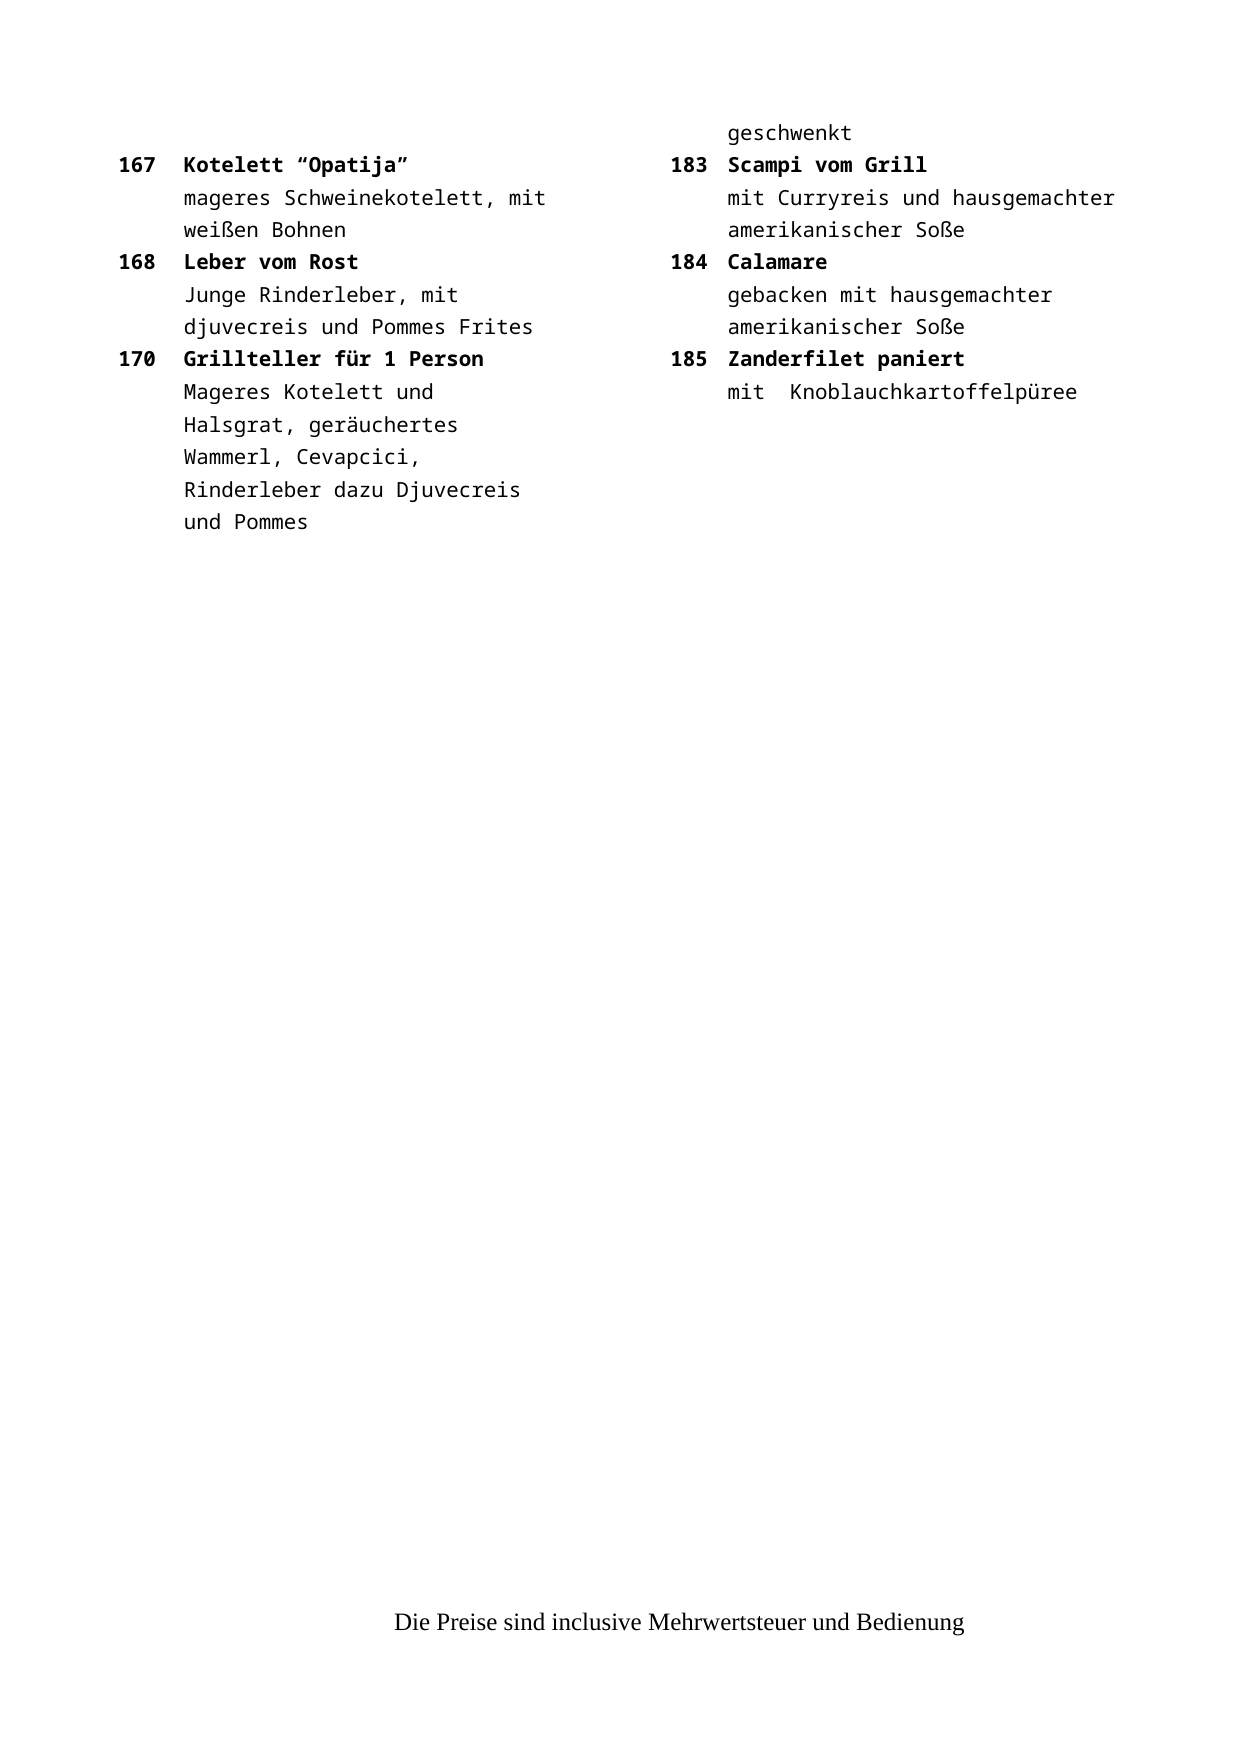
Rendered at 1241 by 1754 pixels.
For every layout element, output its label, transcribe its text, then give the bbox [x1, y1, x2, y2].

table_cell [550, 247, 670, 344]
table_cell [670, 118, 709, 150]
table_cell [165, 150, 184, 247]
table_cell Zanderfilet paniert mit Knoblauchkartoffelpüree [728, 345, 1121, 539]
table_cell [550, 118, 670, 150]
table_cell [1121, 247, 1240, 344]
table_cell [1121, 150, 1240, 247]
table_cell 184 [670, 247, 709, 344]
table_cell Kotelett “Opatija” mageres Schweinekotelett, mit weißen Bohnen [184, 150, 550, 247]
table_cell [550, 345, 670, 539]
table_cell [1121, 345, 1240, 539]
table_cell [165, 345, 184, 539]
table_cell 167 [118, 150, 165, 247]
table_cell [184, 118, 550, 150]
table_cell [165, 247, 184, 344]
table_cell [709, 150, 727, 247]
table_cell Calamare gebacken mit hausgemachter amerikanischer Soße [728, 247, 1121, 344]
table_cell geschwenkt [728, 118, 1121, 150]
table_cell Scampi vom Grill mit Curryreis und hausgemachter amerikanischer Soße [728, 150, 1121, 247]
table_cell Leber vom Rost Junge Rinderleber, mit djuvecreis und Pommes Frites [184, 247, 550, 344]
table_cell Grillteller für 1 Person Mageres Kotelett und Halsgrat, geräuchertes Wammerl, Cevapcici, Rinderleber dazu Djuvecreis und Pommes [184, 345, 550, 539]
table_cell [709, 247, 727, 344]
table_cell [118, 118, 165, 150]
table_cell 168 [118, 247, 165, 344]
table_cell 170 [118, 345, 165, 539]
table_cell 183 [670, 150, 709, 247]
table_cell [550, 150, 670, 247]
table_cell [709, 118, 727, 150]
table_cell [1121, 118, 1240, 150]
table_cell [165, 118, 184, 150]
table_cell [709, 345, 727, 539]
table_cell 185 [670, 345, 709, 539]
